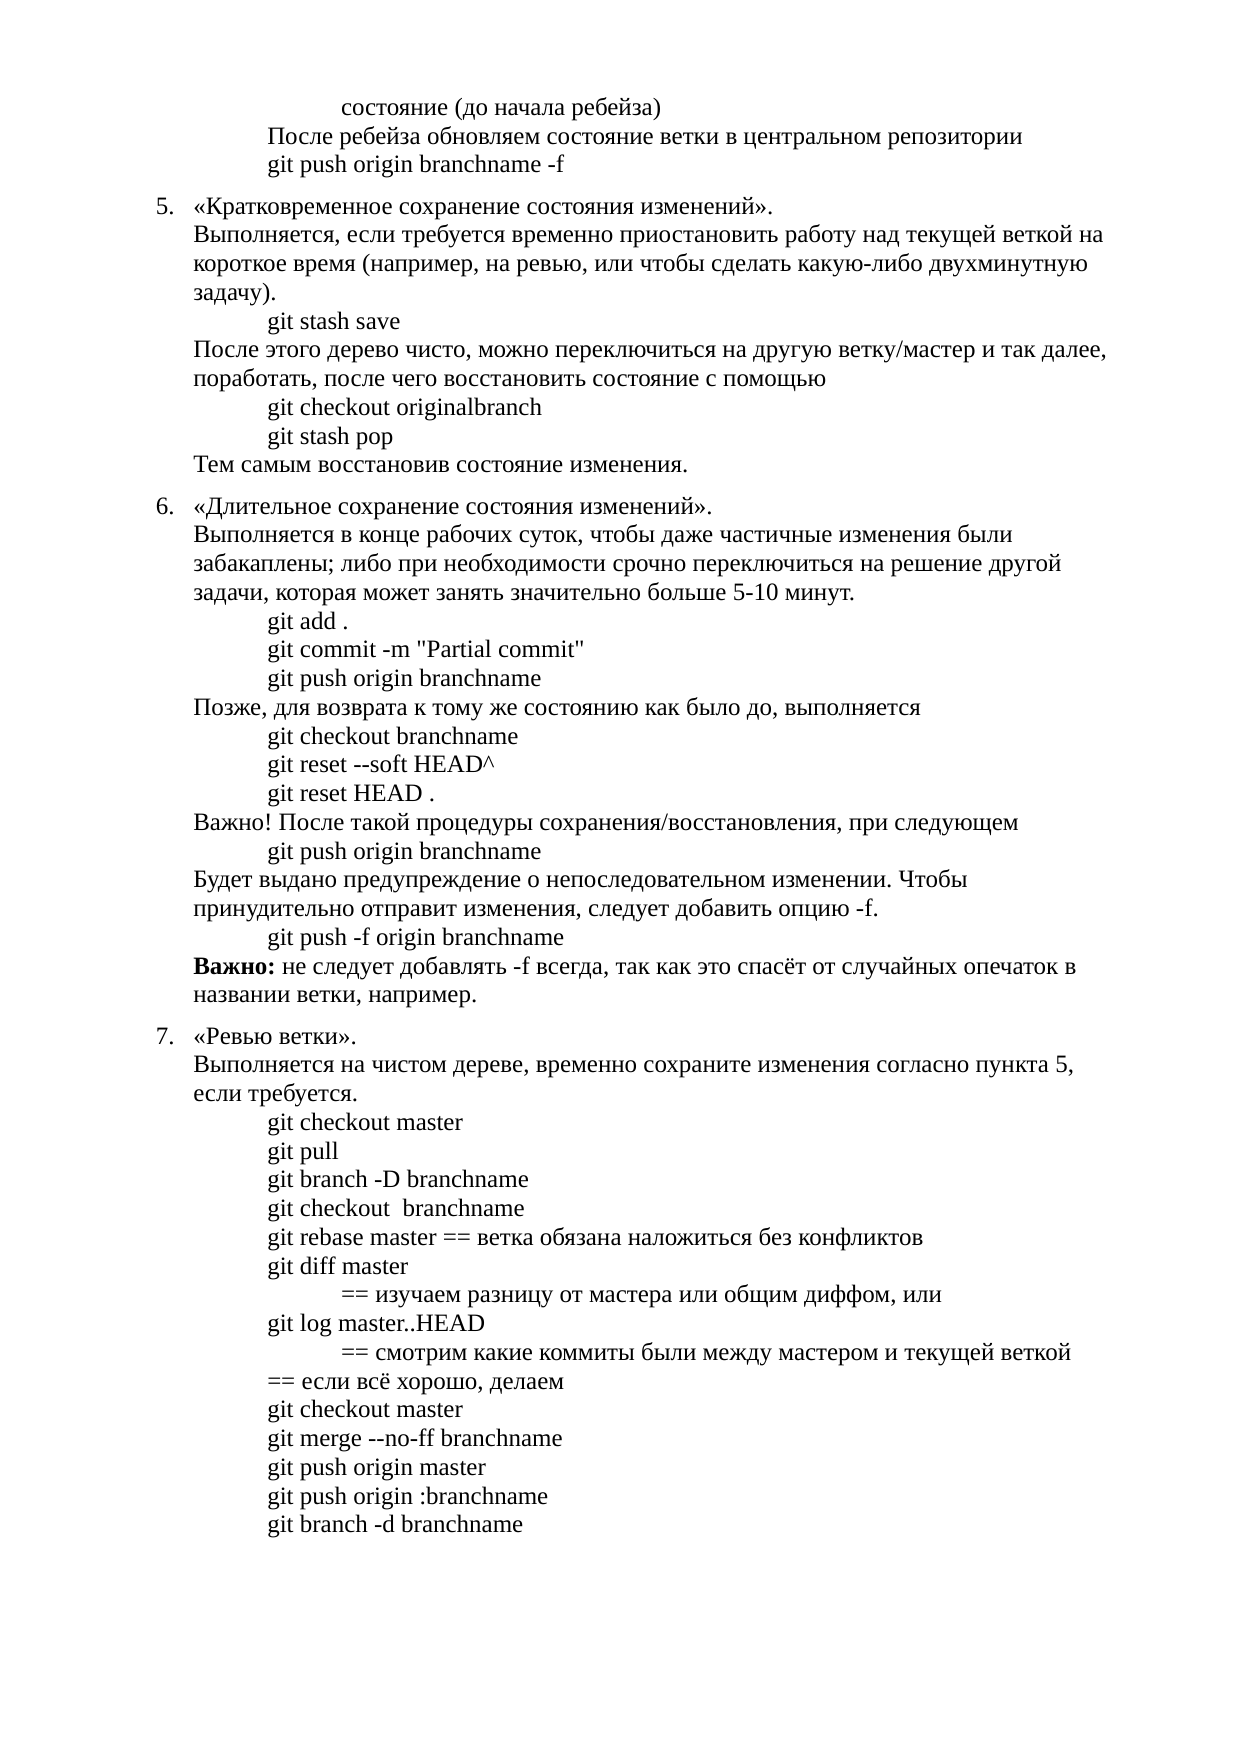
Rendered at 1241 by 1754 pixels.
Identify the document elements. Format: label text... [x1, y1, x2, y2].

list «Ревью ветки». Выполняется на чистом дереве, временно сохраните изменения согласно пункта 5, если требуется. git checkout master git pull git branch -D branchname git checkout branchname git rebase master == ветка обязана наложиться без конфликтов git diff master == изучаем разницу от мастера или общим диффом, или git log master..HEAD == смотрим какие коммиты были между мастером и текущей веткой == если всё хорошо, делаем git checkout master git merge --no-ff branchname git push origin master git push origin :branchname git branch -d branchname [156, 1021, 1122, 1538]
list состояние (до начала ребейза) После ребейза обновляем состояние ветки в центральном репозитории git push origin branchname -f [156, 92, 1122, 178]
list «Длительное сохранение состояния изменений». Выполняется в конце рабочих суток, чтобы даже частичные изменения были забакаплены; либо при необходимости срочно переключиться на решение другой задачи, которая может занять значительно больше 5-10 минут. git add . git commit -m "Partial commit" git push origin branchname Позже, для возврата к тому же состоянию как было до, выполняется git checkout branchname git reset --soft HEAD^ git reset HEAD . Важно! После такой процедуры сохранения/восстановления, при следующем git push origin branchname Будет выдано предупреждение о непоследовательном изменении. Чтобы принудительно отправит изменения, следует добавить опцию -f. git push -f origin branchname Важно: не следует добавлять -f всегда, так как это спасёт от случайных опечаток в названии ветки, например. [156, 491, 1122, 1008]
list «Кратковременное сохранение состояния изменений». Выполняется, если требуется временно приостановить работу над текущей веткой на короткое время (например, на ревью, или чтобы сделать какую-либо двухминутную задачу). git stash save После этого дерево чисто, можно переключиться на другую ветку/мастер и так далее, поработать, после чего восстановить состояние с помощью git checkout originalbranch git stash pop Тем самым восстановив состояние изменения. [156, 191, 1122, 478]
